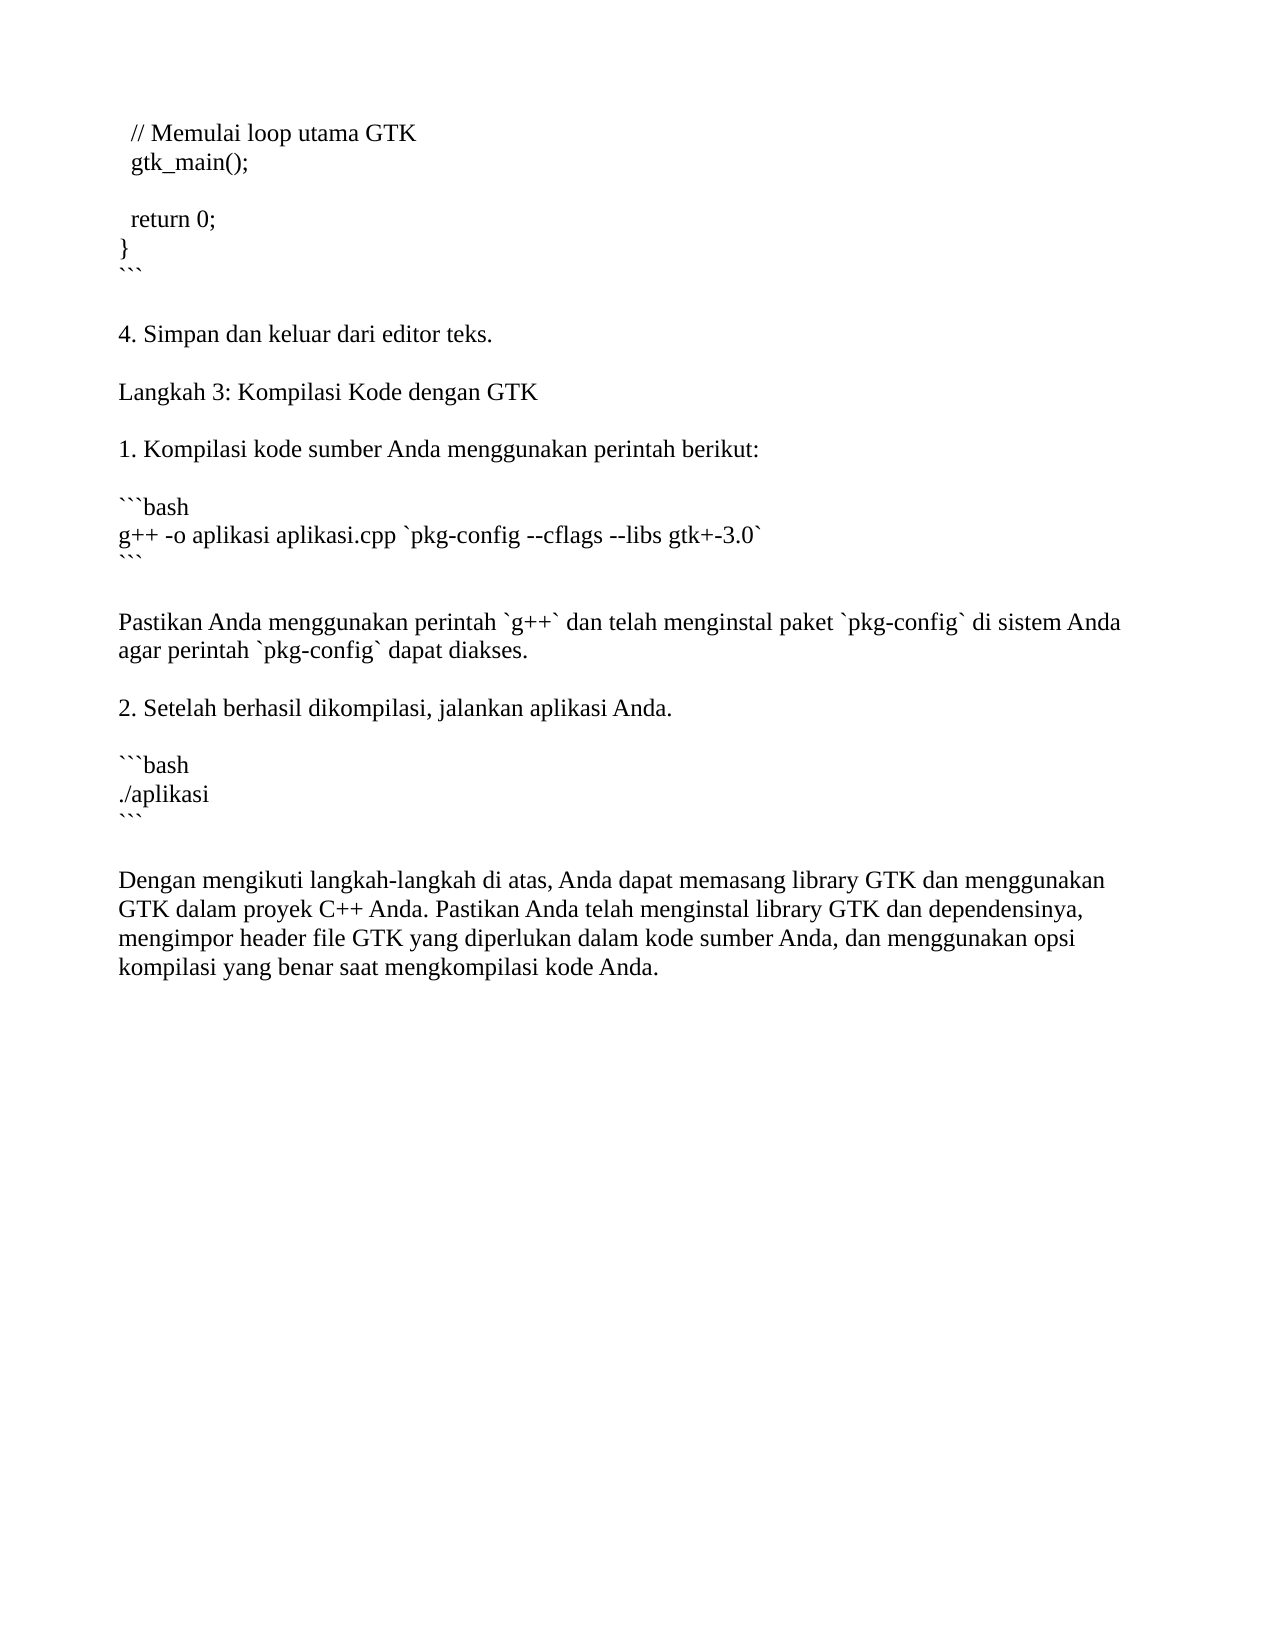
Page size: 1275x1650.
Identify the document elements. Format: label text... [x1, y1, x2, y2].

text ```bash [118, 751, 1157, 779]
text ``` [118, 549, 1157, 578]
text ./aplikasi [118, 779, 1157, 808]
text g++ -o aplikasi aplikasi.cpp `pkg-config --cflags --libs gtk+-3.0` [118, 521, 1157, 549]
text Langkah 3: Kompilasi Kode dengan GTK [118, 377, 1157, 406]
text 4. Simpan dan keluar dari editor teks. [118, 319, 1157, 348]
text ```bash [118, 492, 1157, 521]
text 1. Kompilasi kode sumber Anda menggunakan perintah berikut: [118, 434, 1157, 463]
text Pastikan Anda menggunakan perintah `g++` dan telah menginstal paket `pkg-config` di sistem Anda agar perintah `pkg-config` dapat diakses. [118, 607, 1157, 664]
text return 0; [118, 204, 1157, 233]
text ``` [118, 262, 1157, 291]
text } [118, 233, 1157, 262]
text ``` [118, 808, 1157, 837]
text Dengan mengikuti langkah-langkah di atas, Anda dapat memasang library GTK dan menggunakan GTK dalam proyek C++ Anda. Pastikan Anda telah menginstal library GTK dan dependensinya, mengimpor header file GTK yang diperlukan dalam kode sumber Anda, dan menggunakan opsi kompilasi yang benar saat mengkompilasi kode Anda. [118, 866, 1157, 981]
text gtk_main(); [118, 147, 1157, 176]
text 2. Setelah berhasil dikompilasi, jalankan aplikasi Anda. [118, 693, 1157, 722]
text // Memulai loop utama GTK [118, 118, 1157, 147]
